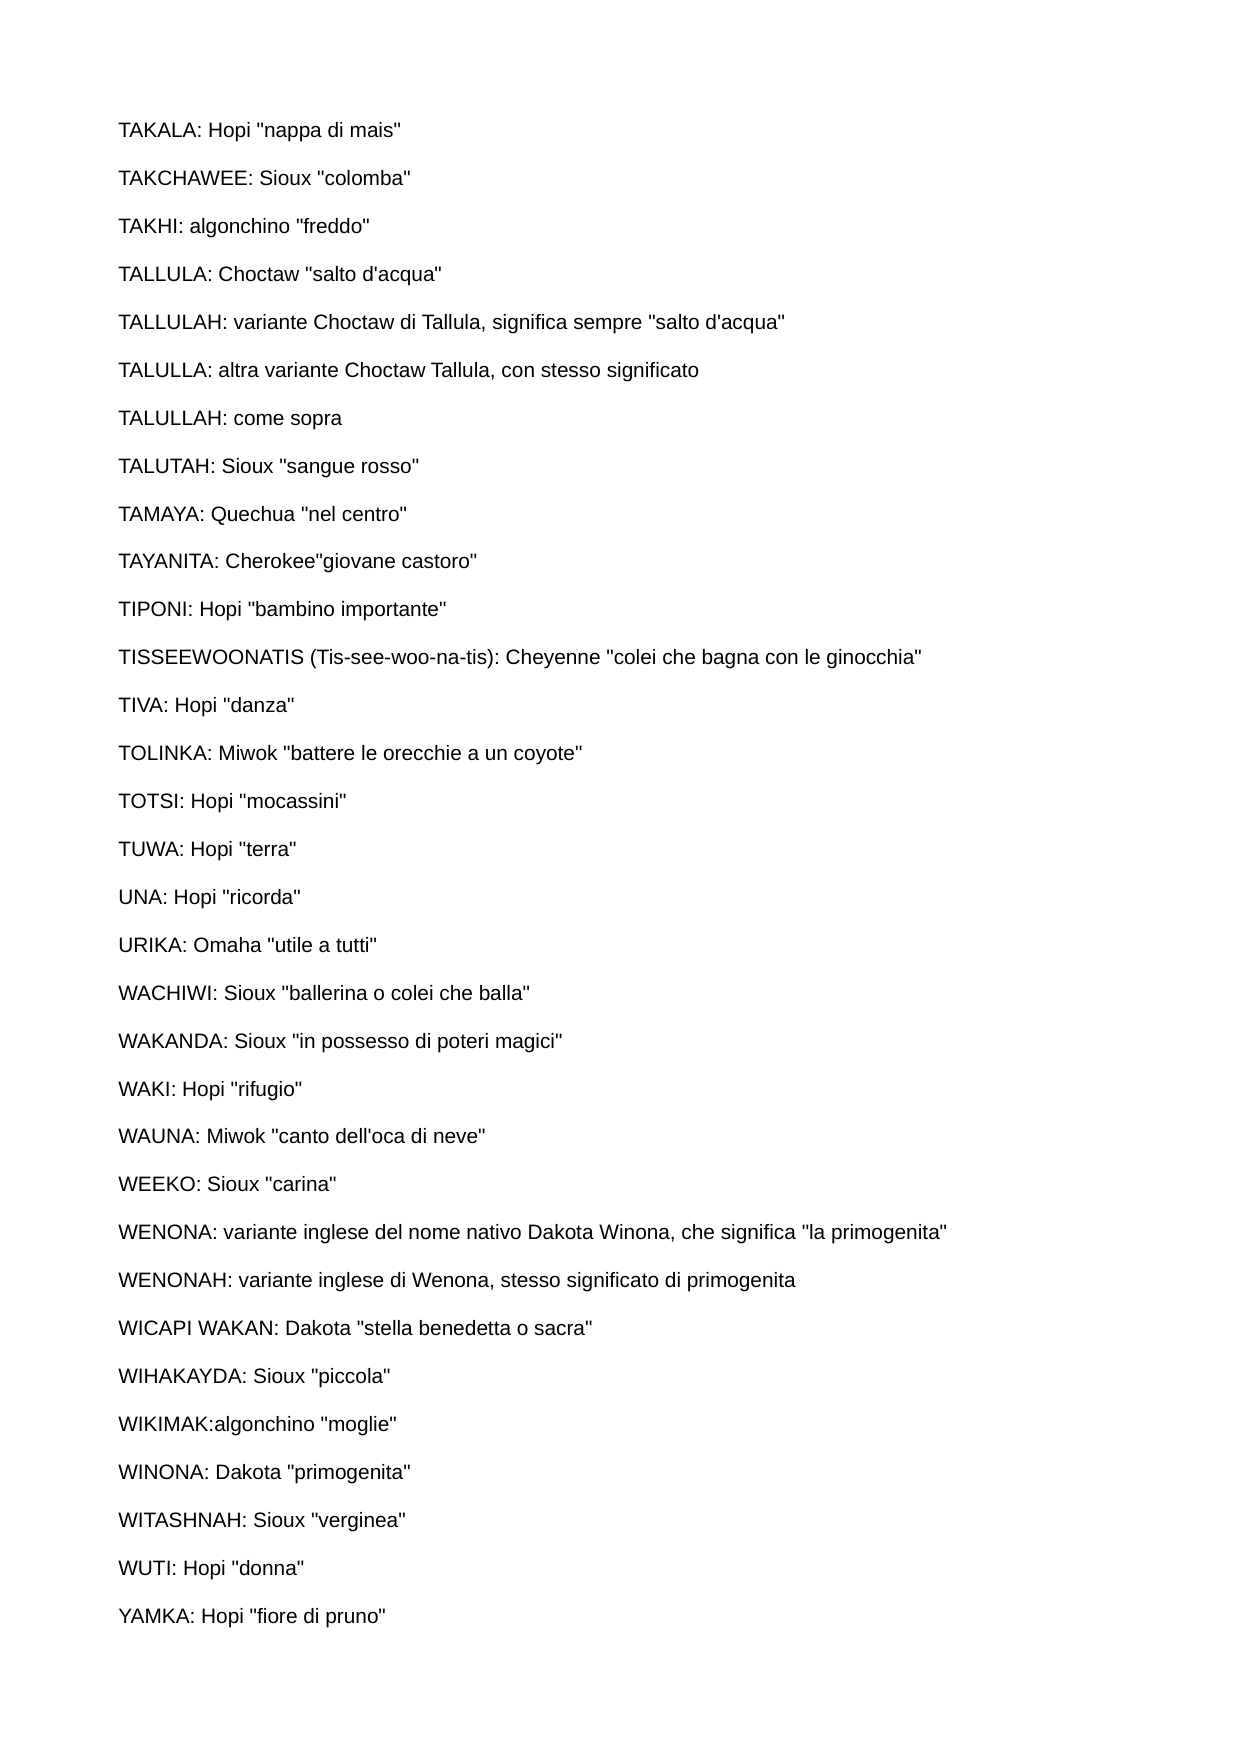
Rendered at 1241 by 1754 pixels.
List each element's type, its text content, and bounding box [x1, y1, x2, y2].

text TISSEEWOONATIS (Tis-see-woo-na-tis): Cheyenne "colei che bagna con le ginocchia" [118, 645, 1122, 669]
text WICAPI WAKAN: Dakota "stella benedetta o sacra" [118, 1316, 1122, 1340]
text TIVA: Hopi "danza" [118, 693, 1122, 717]
text WENONAH: variante inglese di Wenona, stesso significato di primogenita [118, 1268, 1122, 1292]
text TIPONI: Hopi "bambino importante" [118, 597, 1122, 621]
text TAMAYA: Quechua "nel centro" [118, 501, 1122, 525]
text TALLULA: Choctaw "salto d'acqua" [118, 262, 1122, 286]
text YAMKA: Hopi "fiore di pruno" [118, 1603, 1122, 1627]
text WAUNA: Miwok "canto dell'oca di neve" [118, 1124, 1122, 1148]
text WEEKO: Sioux "carina" [118, 1172, 1122, 1196]
text TAKCHAWEE: Sioux "colomba" [118, 166, 1122, 190]
text TAYANITA: Cherokee"giovane castoro" [118, 549, 1122, 573]
text TALUTAH: Sioux "sangue rosso" [118, 453, 1122, 477]
text TALULLA: altra variante Choctaw Tallula, con stesso significato [118, 358, 1122, 382]
text UNA: Hopi "ricorda" [118, 885, 1122, 909]
text WIKIMAK:algonchino "moglie" [118, 1412, 1122, 1436]
text TALLULAH: variante Choctaw di Tallula, significa sempre "salto d'acqua" [118, 310, 1122, 334]
text WIHAKAYDA: Sioux "piccola" [118, 1364, 1122, 1388]
text TAKHI: algonchino "freddo" [118, 214, 1122, 238]
text TALULLAH: come sopra [118, 406, 1122, 429]
text URIKA: Omaha "utile a tutti" [118, 933, 1122, 957]
text WINONA: Dakota "primogenita" [118, 1460, 1122, 1484]
text TOLINKA: Miwok "battere le orecchie a un coyote" [118, 741, 1122, 765]
text WITASHNAH: Sioux "verginea" [118, 1508, 1122, 1532]
text TUWA: Hopi "terra" [118, 837, 1122, 861]
text WAKANDA: Sioux "in possesso di poteri magici" [118, 1028, 1122, 1052]
text TAKALA: Hopi "nappa di mais" [118, 118, 1122, 142]
text WACHIWI: Sioux "ballerina o colei che balla" [118, 981, 1122, 1004]
text WENONA: variante inglese del nome nativo Dakota Winona, che significa "la primogenita" [118, 1220, 1122, 1244]
text WUTI: Hopi "donna" [118, 1556, 1122, 1579]
text WAKI: Hopi "rifugio" [118, 1076, 1122, 1100]
text TOTSI: Hopi "mocassini" [118, 789, 1122, 813]
